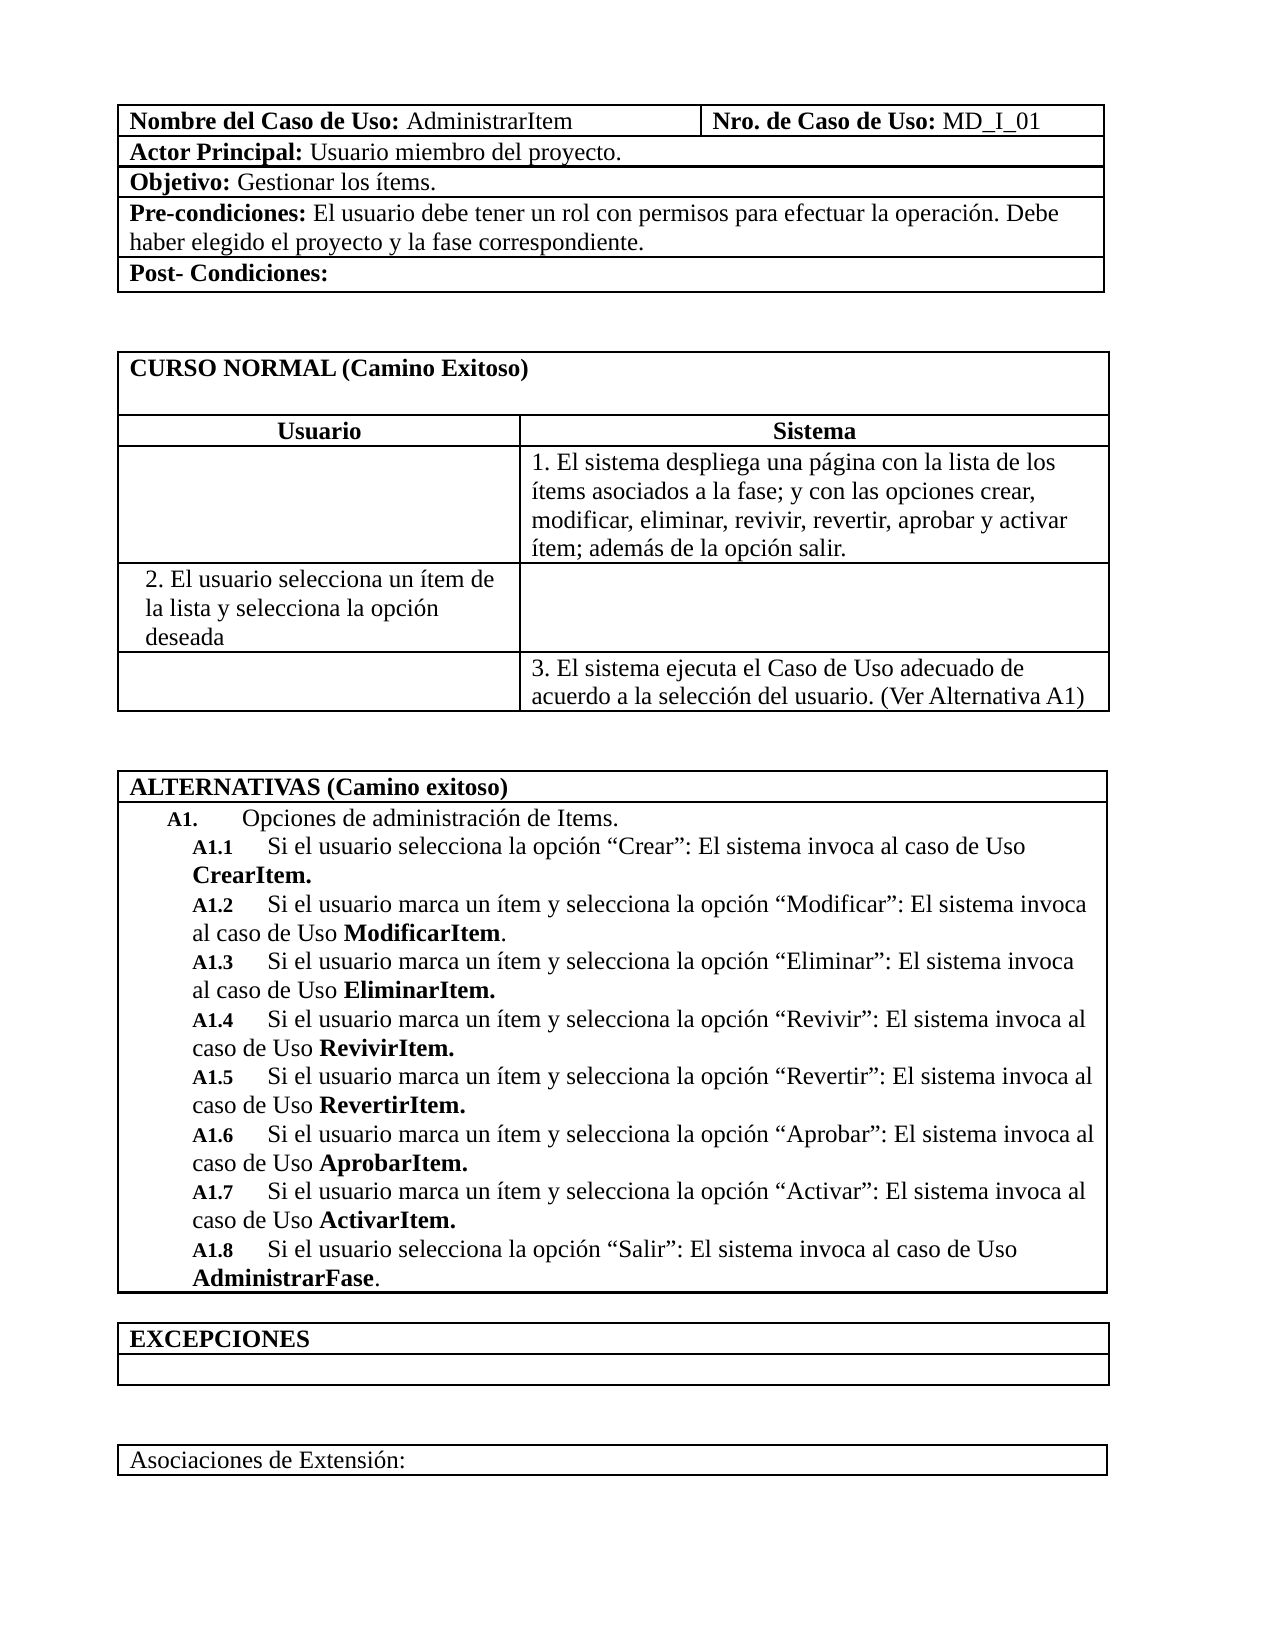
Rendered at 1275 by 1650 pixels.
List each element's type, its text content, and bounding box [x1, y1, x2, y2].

table_cell 1. El sistema despliega una página con la lista de los ítems asociados a la fase; y con las opciones crear, modificar, eliminar, revivir, revertir, aprobar y activar ítem; además de la opción salir. [521, 447, 1108, 562]
table_cell Objetivo: Gestionar los ítems. [119, 168, 1103, 196]
table_cell 3. El sistema ejecuta el Caso de Uso adecuado de acuerdo a la selección del usuario. (Ver Alternativa A1) [521, 653, 1108, 710]
table_cell Sistema [521, 416, 1108, 445]
table_cell [119, 447, 519, 562]
table_header Nombre del Caso de Uso: AdministrarItem [119, 106, 700, 134]
table_cell 2. El usuario selecciona un ítem de la lista y selecciona la opción deseada [119, 564, 519, 651]
table_cell [521, 564, 1108, 651]
table_cell [119, 653, 519, 710]
table_cell Opciones de administración de Items. Si el usuario selecciona la opción “Crear”: El sistema invoca al caso de Uso CrearItem. Si el usuario marca un ítem y selecciona la opción “Modificar”: El sistema invoca al caso de Uso ModificarItem. Si el usuario marca un ítem y selecciona la opción “Eliminar”: El sistema invoca al caso de Uso EliminarItem. Si el usuario marca un ítem y selecciona la opción “Revivir”: El sistema invoca al caso de Uso RevivirItem. Si el usuario marca un ítem y selecciona la opción “Revertir”: El sistema invoca al caso de Uso RevertirItem. Si el usuario marca un ítem y selecciona la opción “Aprobar”: El sistema invoca al caso de Uso AprobarItem. Si el usuario marca un ítem y selecciona la opción “Activar”: El sistema invoca al caso de Uso ActivarItem. Si el usuario selecciona la opción “Salir”: El sistema invoca al caso de Uso AdministrarFase. [119, 803, 1106, 1291]
table_header ALTERNATIVAS (Camino exitoso) [119, 772, 1106, 801]
table_cell Usuario [119, 416, 519, 445]
table_header EXCEPCIONES [119, 1324, 1108, 1353]
table_header CURSO NORMAL (Camino Exitoso) [119, 353, 1108, 414]
table_cell Pre-condiciones: El usuario debe tener un rol con permisos para efectuar la operación. Debe haber elegido el proyecto y la fase correspondiente. [119, 198, 1103, 256]
table_header Nro. de Caso de Uso: MD_I_01 [702, 106, 1103, 134]
table_cell Actor Principal: Usuario miembro del proyecto. [119, 137, 1103, 165]
table_header Asociaciones de Extensión: [119, 1446, 1106, 1474]
table_cell [119, 1355, 1108, 1384]
table_cell Post- Condiciones: [119, 258, 1103, 291]
